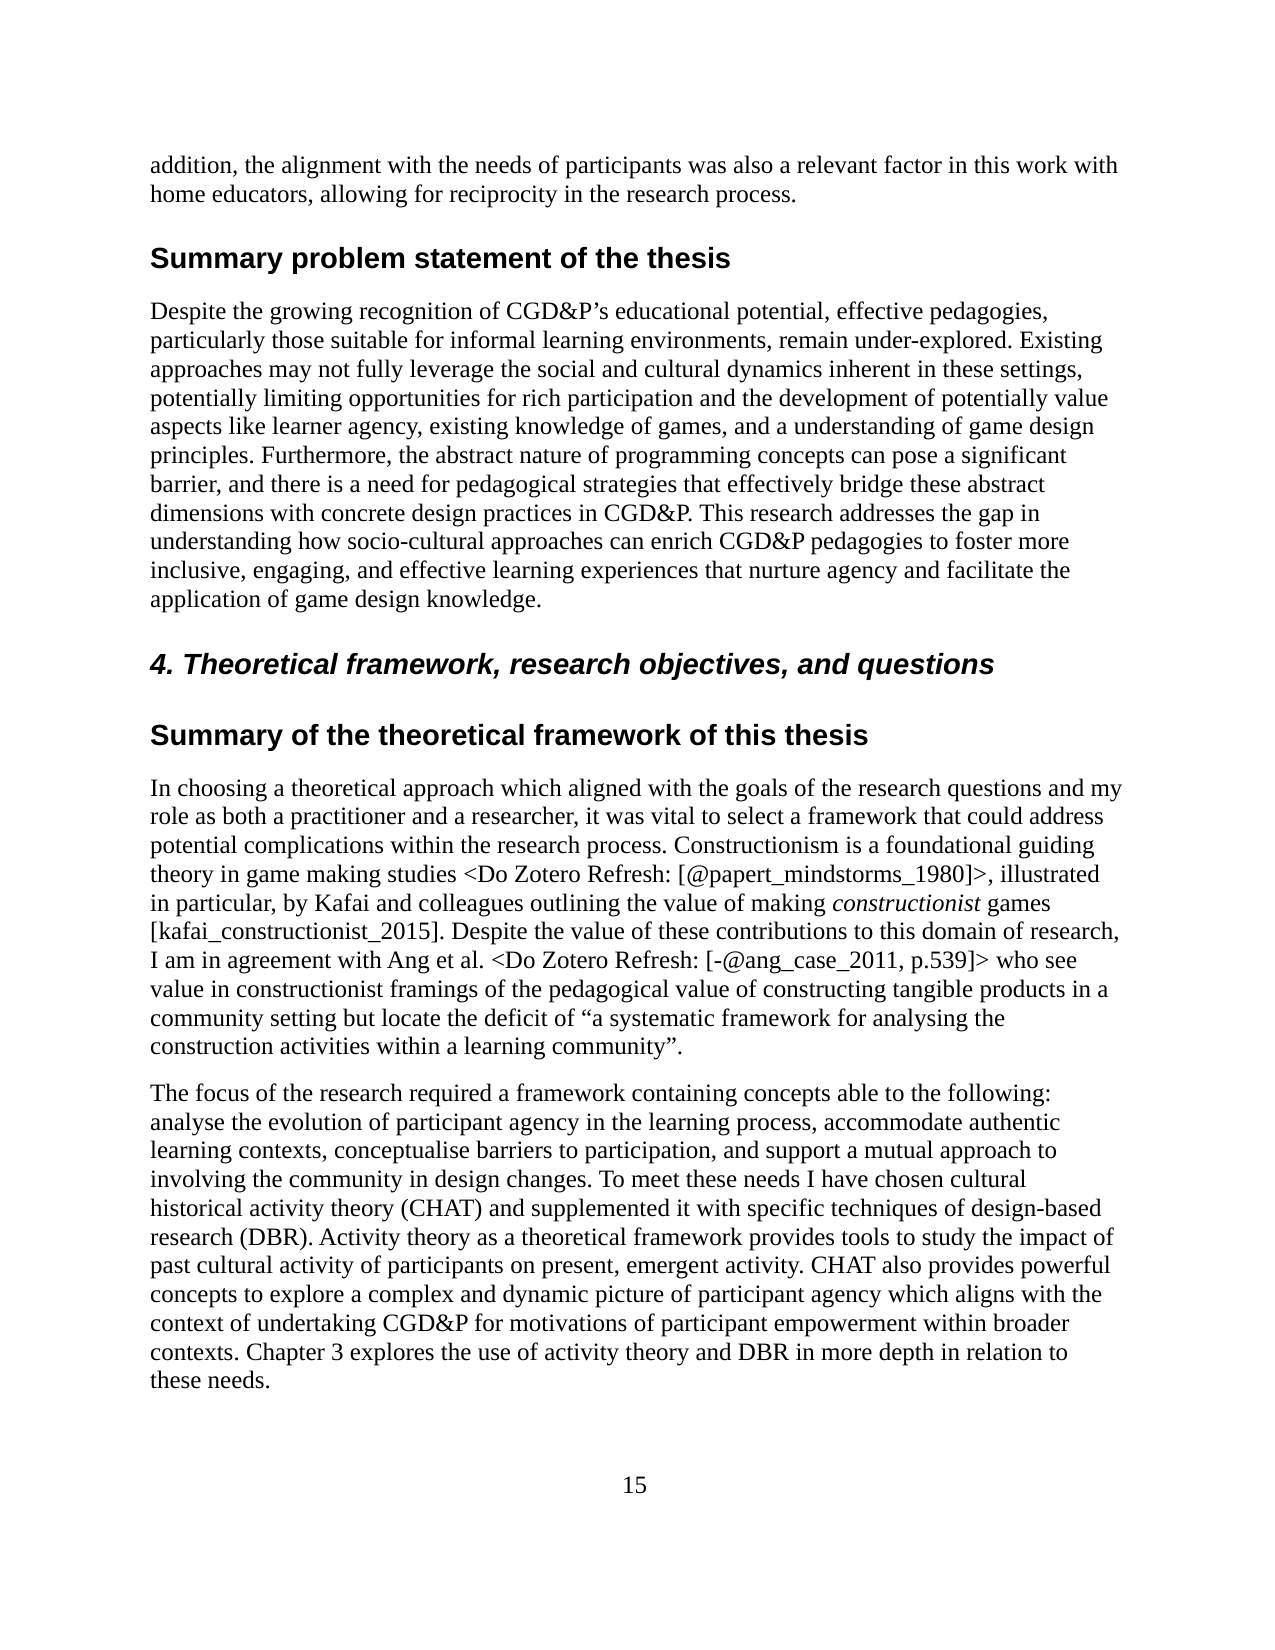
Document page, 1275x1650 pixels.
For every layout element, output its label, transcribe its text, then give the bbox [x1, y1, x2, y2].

text Despite the growing recognition of CGD&P’s educational potential, effective pedagogies, particularly those suitable for informal learning environments, remain under-explored. Existing approaches may not fully leverage the social and cultural dynamics inherent in these settings, potentially limiting opportunities for rich participation and the development of potentially value aspects like learner agency, existing knowledge of games, and a understanding of game design principles. Furthermore, the abstract nature of programming concepts can pose a significant barrier, and there is a need for pedagogical strategies that effectively bridge these abstract dimensions with concrete design practices in CGD&P. This research addresses the gap in understanding how socio-cultural approaches can enrich CGD&P pedagogies to foster more inclusive, engaging, and effective learning experiences that nurture agency and facilitate the application of game design knowledge. [150, 296, 1125, 613]
text The focus of the research required a framework containing concepts able to the following: analyse the evolution of participant agency in the learning process, accommodate authentic learning contexts, conceptualise barriers to participation, and support a mutual approach to involving the community in design changes. To meet these needs I have chosen cultural historical activity theory (CHAT) and supplemented it with specific techniques of design-based research (DBR). Activity theory as a theoretical framework provides tools to study the impact of past cultural activity of participants on present, emergent activity. CHAT also provides powerful concepts to explore a complex and dynamic picture of participant agency which aligns with the context of undertaking CGD&P for motivations of participant empowerment within broader contexts. Chapter 3 explores the use of activity theory and DBR in more depth in relation to these needs. [150, 1078, 1125, 1394]
subtitle 4. Theoretical framework, research objectives, and questions [150, 647, 1125, 680]
text addition, the alignment with the needs of participants was also a relevant factor in this work with home educators, allowing for reciprocity in the research process. [150, 150, 1125, 207]
subtitle Summary of the theoretical framework of this thesis [150, 718, 1125, 751]
subtitle Summary problem statement of the thesis [150, 241, 1125, 275]
text In choosing a theoretical approach which aligned with the goals of the research questions and my role as both a practitioner and a researcher, it was vital to select a framework that could address potential complications within the research process. Constructionism is a foundational guiding theory in game making studies <Do Zotero Refresh: [@papert_mindstorms_1980]>, illustrated in particular, by Kafai and colleagues outlining the value of making constructionist games [kafai_constructionist_2015]. Despite the value of these contributions to this domain of research, I am in agreement with Ang et al. <Do Zotero Refresh: [-@ang_case_2011, p.539]> who see value in constructionist framings of the pedagogical value of constructing tangible products in a community setting but locate the deficit of “a systematic framework for analysing the construction activities within a learning community”. [150, 773, 1125, 1060]
